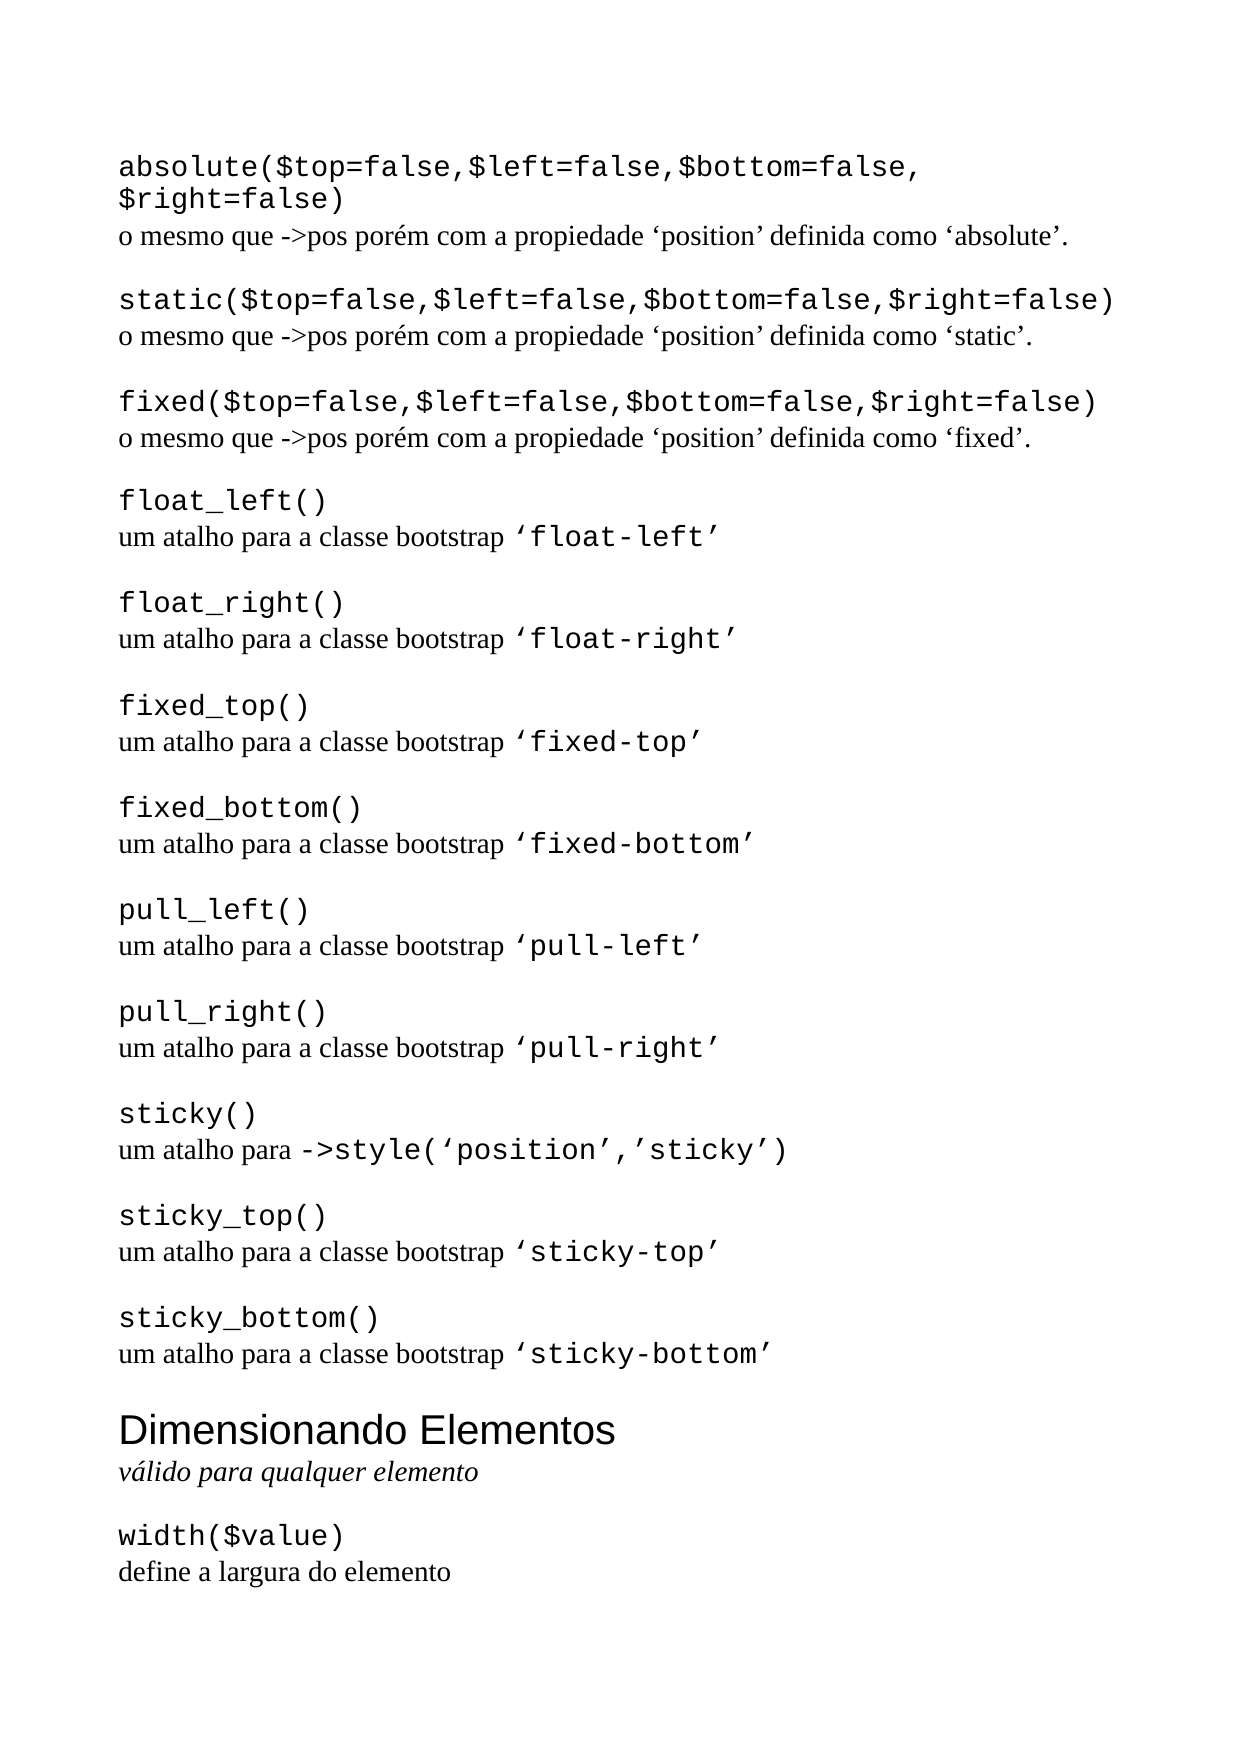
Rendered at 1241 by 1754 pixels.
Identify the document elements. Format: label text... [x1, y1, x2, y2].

text fixed_top() [118, 691, 1122, 724]
text um atalho para a classe bootstrap ‘pull-left’ [118, 928, 1122, 964]
text o mesmo que ->pos porém com a propiedade ‘position’ definida como ‘absolute’. [118, 218, 1122, 251]
text um atalho para a classe bootstrap ‘float-right’ [118, 622, 1122, 658]
text fixed_bottom() [118, 793, 1122, 826]
text válido para qualquer elemento [118, 1454, 1122, 1487]
text fixed($top=false,$left=false,$bottom=false,$right=false) [118, 387, 1122, 420]
text define a largura do elemento [118, 1554, 1122, 1587]
text sticky() [118, 1099, 1122, 1132]
text um atalho para a classe bootstrap ‘float-left’ [118, 519, 1122, 556]
text pull_right() [118, 997, 1122, 1030]
text sticky_bottom() [118, 1304, 1122, 1337]
text um atalho para a classe bootstrap ‘sticky-bottom’ [118, 1337, 1122, 1373]
text um atalho para a classe bootstrap ‘fixed-bottom’ [118, 826, 1122, 862]
text um atalho para ->style(‘position’,’sticky’) [118, 1132, 1122, 1168]
text um atalho para a classe bootstrap ‘pull-right’ [118, 1030, 1122, 1066]
text um atalho para a classe bootstrap ‘sticky-top’ [118, 1234, 1122, 1271]
text absolute($top=false,$left=false,$bottom=false,$right=false) [118, 152, 1122, 218]
text width($value) [118, 1521, 1122, 1554]
text static($top=false,$left=false,$bottom=false,$right=false) [118, 285, 1122, 318]
text pull_left() [118, 895, 1122, 928]
text sticky_top() [118, 1202, 1122, 1234]
text float_left() [118, 486, 1122, 519]
text o mesmo que ->pos porém com a propiedade ‘position’ definida como ‘fixed’. [118, 420, 1122, 453]
text float_right() [118, 588, 1122, 622]
text um atalho para a classe bootstrap ‘fixed-top’ [118, 724, 1122, 760]
text Dimensionando Elementos [118, 1406, 1122, 1454]
text o mesmo que ->pos porém com a propiedade ‘position’ definida como ‘static’. [118, 318, 1122, 354]
